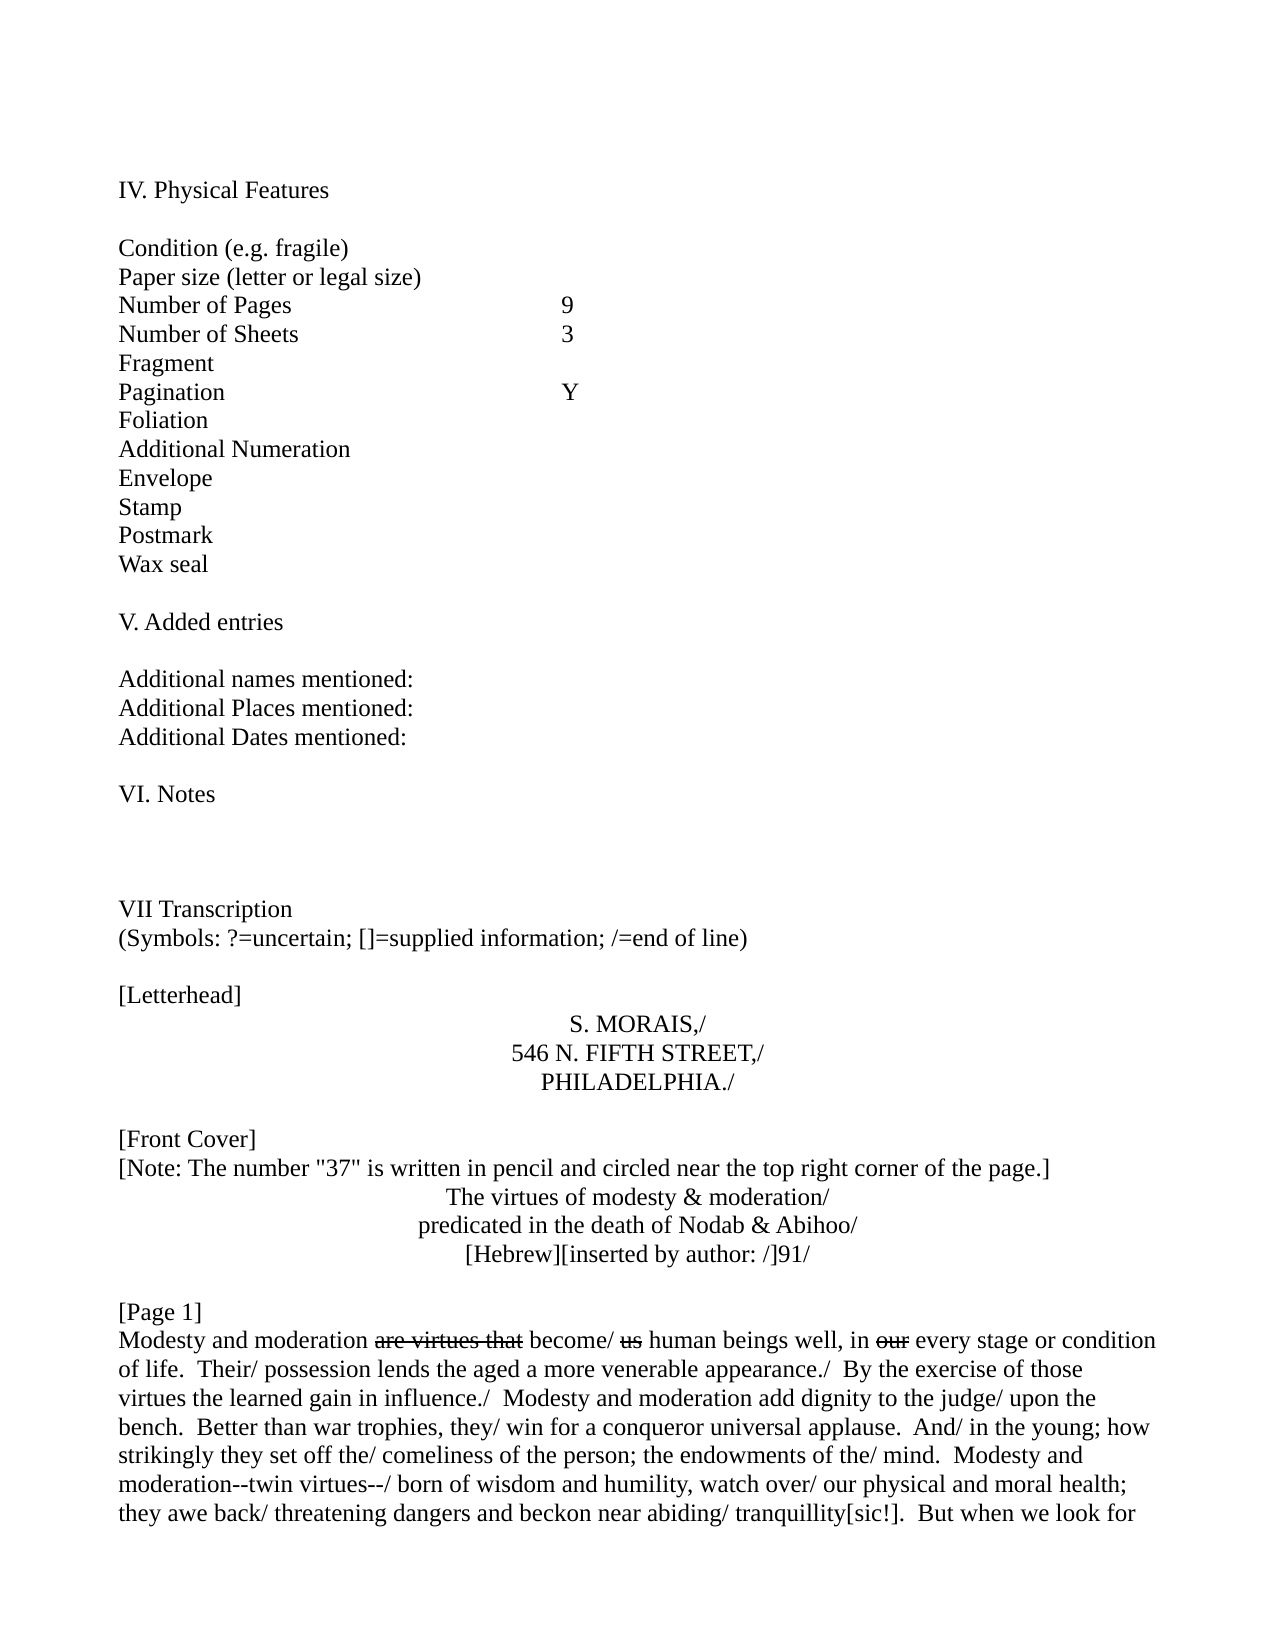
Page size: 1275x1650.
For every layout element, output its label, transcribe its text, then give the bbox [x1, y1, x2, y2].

text (Symbols: ?=uncertain; []=supplied information; /=end of line) [118, 923, 1157, 952]
text Condition (e.g. fragile) [118, 233, 1157, 262]
text S. MORAIS,/ [118, 1009, 1157, 1038]
text VI. Notes [118, 779, 1157, 808]
text Number of Pages 9 [118, 291, 1157, 319]
text PHILADELPHIA./ [118, 1067, 1157, 1096]
text The virtues of modesty & moderation/ [118, 1182, 1157, 1211]
text Fragment [118, 348, 1157, 377]
text Stamp [118, 492, 1157, 521]
text Additional names mentioned: [118, 664, 1157, 693]
text Wax seal [118, 549, 1157, 578]
text [Page 1] [118, 1297, 1157, 1326]
text [Front Cover] [118, 1124, 1157, 1153]
text [Note: The number "37" is written in pencil and circled near the top right corner of the page.] [118, 1153, 1157, 1182]
text Additional Dates mentioned: [118, 722, 1157, 751]
text Paper size (letter or legal size) [118, 262, 1157, 291]
text Additional Places mentioned: [118, 693, 1157, 722]
text Number of Sheets 3 [118, 319, 1157, 348]
text Modesty and moderation are virtues that become/ us human beings well, in our every stage or condition of life. Their/ possession lends the aged a more venerable appearance./ By the exercise of those virtues the learned gain in influence./ Modesty and moderation add dignity to the judge/ upon the bench. Better than war trophies, they/ win for a conqueror universal applause. And/ in the young; how strikingly they set off the/ comeliness of the person; the endowments of the/ mind. Modesty and moderation--twin virtues--/ born of wisdom and humility, watch over/ our physical and moral health; they awe back/ threatening dangers and beckon near abiding/ tranquillity[sic!]. But when we look for [118, 1326, 1157, 1527]
text 546 N. FIFTH STREET,/ [118, 1038, 1157, 1067]
text Pagination Y [118, 377, 1157, 406]
text V. Added entries [118, 607, 1157, 636]
text predicated in the death of Nodab & Abihoo/ [118, 1211, 1157, 1239]
text VII Transcription [118, 894, 1157, 923]
text IV. Physical Features [118, 176, 1157, 204]
text Postma rk [118, 521, 1157, 549]
text [Letterhead] [118, 981, 1157, 1009]
text Foliation [118, 406, 1157, 434]
text Envelope [118, 463, 1157, 492]
text [Hebrew][inserted by author: /]91/ [118, 1239, 1157, 1268]
text Additional Numeration [118, 434, 1157, 463]
